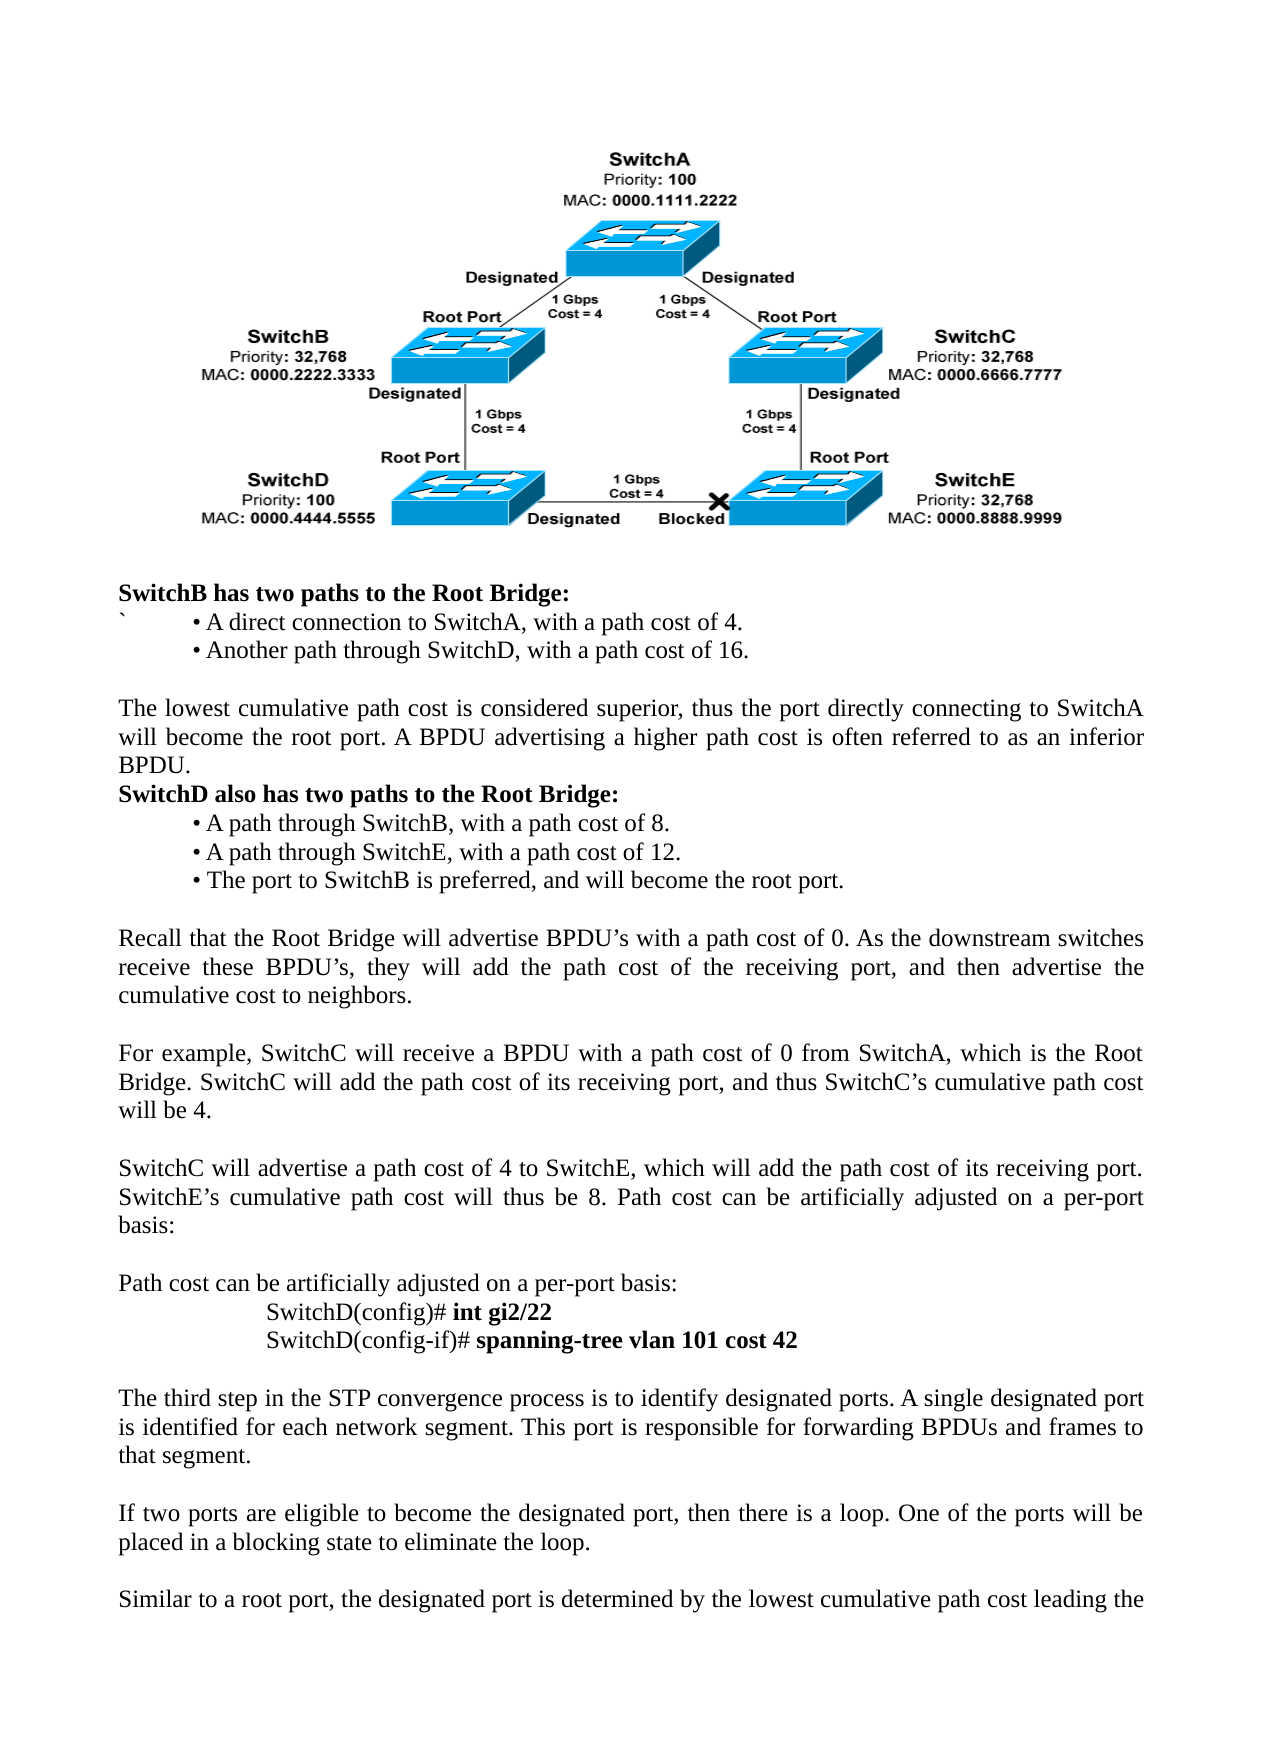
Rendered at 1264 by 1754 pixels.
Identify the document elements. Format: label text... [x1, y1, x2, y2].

text • The port to SwitchB is preferred, and will become the root port. [118, 866, 1146, 894]
text The third step in the STP convergence process is to identify designated ports. A single designated port is identified for each network segment. This port is responsible for forwarding BPDUs and frames to that segment. [118, 1383, 1146, 1469]
text SwitchD(config)# int gi2/22 [118, 1297, 1146, 1326]
text Similar to a root port, the designated port is determined by the lowest cumulative path cost leading the [118, 1584, 1146, 1613]
text For example, SwitchC will receive a BPDU with a path cost of 0 from SwitchA, which is the Root Bridge. SwitchC will add the path cost of its receiving port, and thus SwitchC’s cumulative path cost will be 4. [118, 1038, 1146, 1124]
text • Another path through SwitchD, with a path cost of 16. [118, 636, 1146, 664]
text If two ports are eligible to become the designated port, then there is a loop. One of the ports will be placed in a blocking state to eliminate the loop. [118, 1498, 1146, 1556]
text • A path through SwitchE, with a path cost of 12. [118, 837, 1146, 866]
picture [190, 146, 1074, 547]
text SwitchD(config-if)# spanning-tree vlan 101 cost 42 [118, 1326, 1146, 1354]
text Path cost can be artificially adjusted on a per-port basis: [118, 1268, 1146, 1297]
text SwitchB has two paths to the Root Bridge: [118, 578, 1146, 607]
text SwitchC will advertise a path cost of 4 to SwitchE, which will add the path cost of its receiving port. SwitchE’s cumulative path cost will thus be 8. Path cost can be artificially adjusted on a per-port basis: [118, 1153, 1146, 1239]
text The lowest cumulative path cost is considered superior, thus the port directly connecting to SwitchA will become the root port. A BPDU advertising a higher path cost is often referred to as an inferior BPDU. [118, 693, 1146, 779]
text SwitchD also has two paths to the Root Bridge: [118, 779, 1146, 808]
text • A path through SwitchB, with a path cost of 8. [118, 808, 1146, 837]
text ` • A direct connection to SwitchA, with a path cost of 4. [118, 607, 1146, 636]
text Recall that the Root Bridge will advertise BPDU’s with a path cost of 0. As the downstream switches receive these BPDU’s, they will add the path cost of the receiving port, and then advertise the cumulative cost to neighbors. [118, 923, 1146, 1009]
